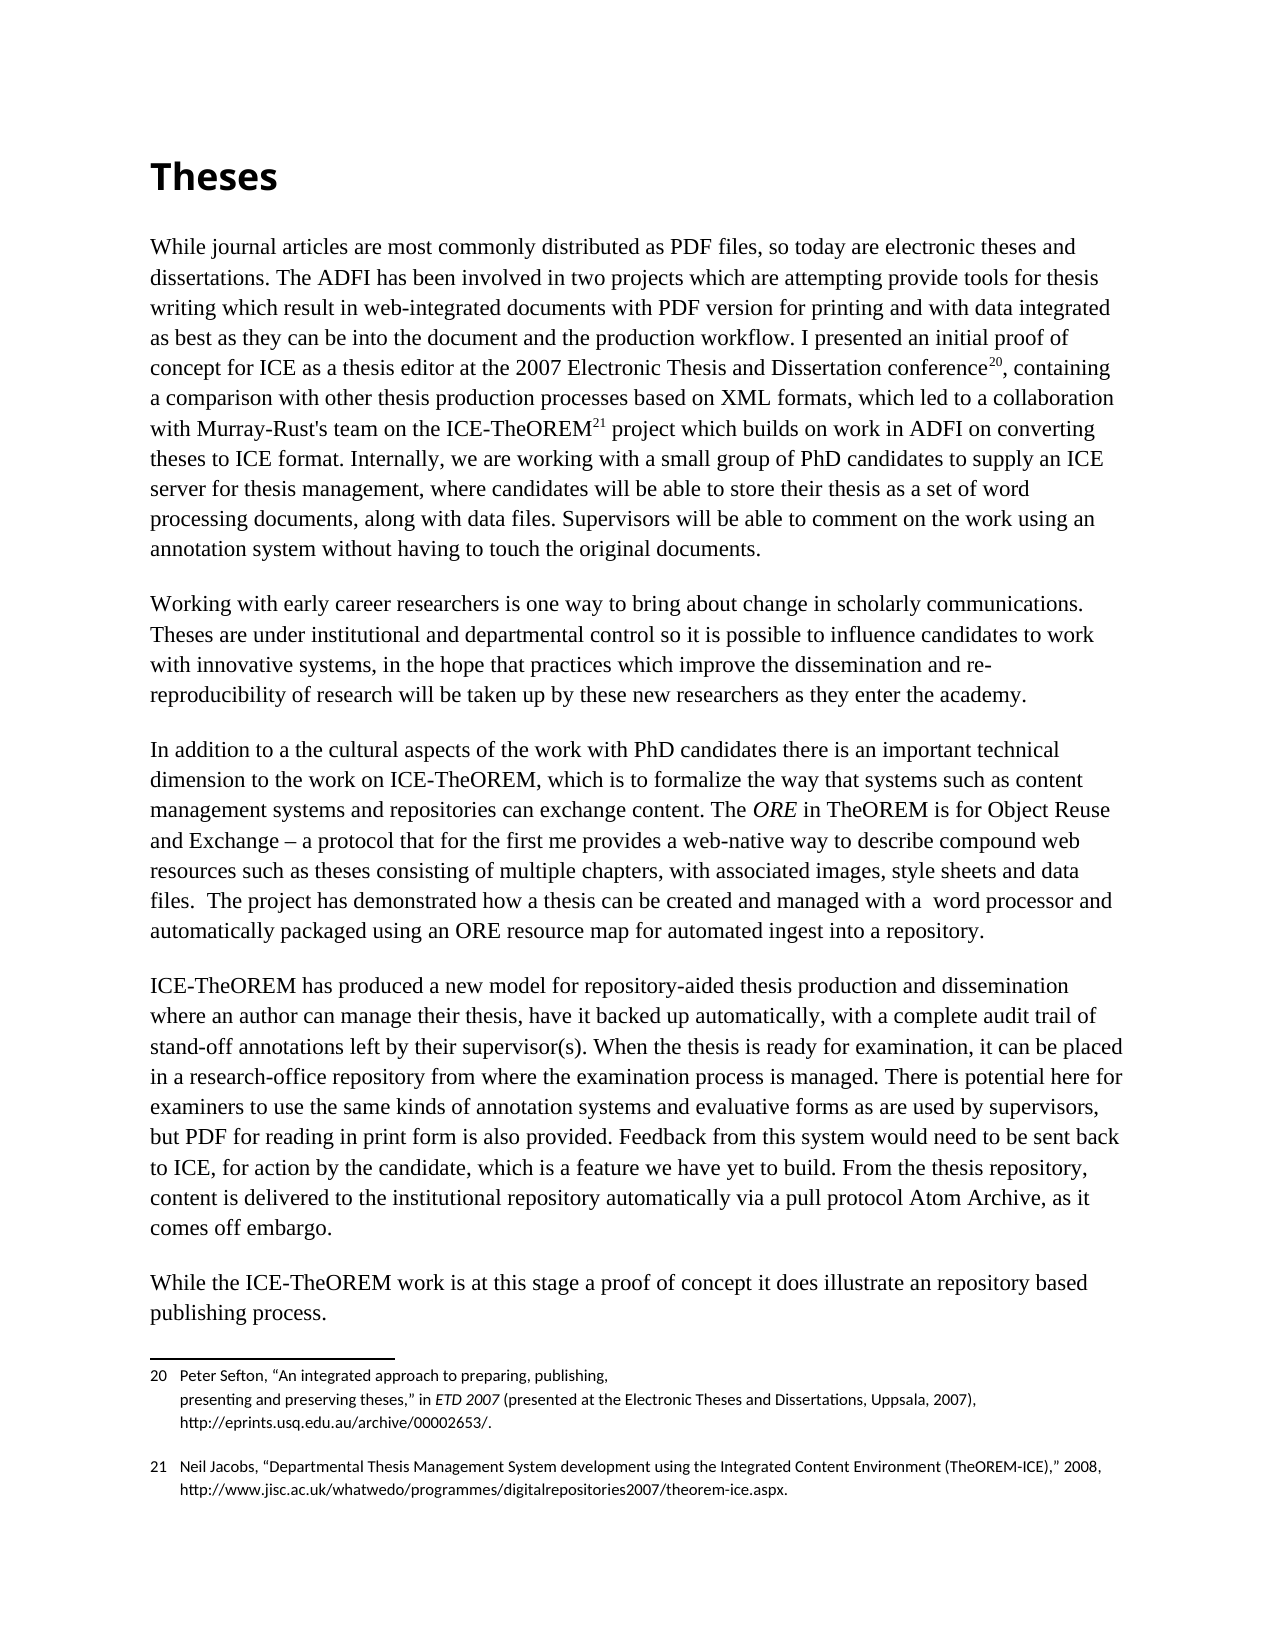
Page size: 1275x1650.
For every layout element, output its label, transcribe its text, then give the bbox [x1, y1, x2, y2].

text While journal articles are most commonly distributed as PDF files, so today are electronic theses and dissertations. The ADFI has been involved in two projects which are attempting provide tools for thesis writing which result in web-integrated documents with PDF version for printing and with data integrated as best as they can be into the document and the production workflow. I presented an initial proof of concept for ICE as a thesis editor at the 2007 Electronic Thesis and Dissertation conference, containing a comparison with other thesis production processes based on XML formats, which led to a collaboration with Murray-Rust's team on the ICE-TheOREM project which builds on work in ADFI on converting theses to ICE format. Internally, we are working with a small group of PhD candidates to supply an ICE server for thesis management, where candidates will be able to store their thesis as a set of word processing documents, along with data files. Supervisors will be able to comment on the work using an annotation system without having to touch the original documents. [150, 233, 1125, 562]
text Peter Sefton, “An integrated approach to preparing, publishing, presenting and preserving theses,” in ETD 2007 (presented at the Electronic Theses and Dissertations, Uppsala, 2007), http://eprints.usq.edu.au/archive/00002653/. [150, 1366, 1125, 1432]
text In addition to a the cultural aspects of the work with PhD candidates there is an important technical dimension to the work on ICE-TheOREM, which is to formalize the way that systems such as content management systems and repositories can exchange content. The ORE in TheOREM is for Object Reuse and Exchange – a protocol that for the first me provides a web-native way to describe compound web resources such as theses consisting of multiple chapters, with associated images, style sheets and data files. The project has demonstrated how a thesis can be created and managed with a word processor and automatically packaged using an ORE resource map for automated ingest into a repository. [150, 736, 1125, 944]
text While the ICE-TheOREM work is at this stage a proof of concept it does illustrate an repository based publishing process. [150, 1269, 1125, 1326]
text Neil Jacobs, “Departmental Thesis Management System development using the Integrated Content Environment (TheOREM-ICE),” 2008, http://www.jisc.ac.uk/whatwedo/programmes/digitalrepositories2007/theorem-ice.aspx. [150, 1456, 1125, 1500]
text Working with early career researchers is one way to bring about change in scholarly communications. Theses are under institutional and departmental control so it is possible to influence candidates to work with innovative systems, in the hope that practices which improve the dissemination and re-reproducibility of research will be taken up by these new researchers as they enter the academy. [150, 591, 1125, 707]
text ICE-TheOREM has produced a new model for repository-aided thesis production and dissemination where an author can manage their thesis, have it backed up automatically, with a complete audit trail of stand-off annotations left by their supervisor(s). When the thesis is ready for examination, it can be placed in a research-office repository from where the examination process is managed. There is potential here for examiners to use the same kinds of annotation systems and evaluative forms as are used by supervisors, but PDF for reading in print form is also provided. Feedback from this system would need to be sent back to ICE, for action by the candidate, which is a feature we have yet to build. From the thesis repository, content is delivered to the institutional repository automatically via a pull protocol Atom Archive, as it comes off embargo. [150, 972, 1125, 1240]
text Theses [150, 150, 1125, 201]
